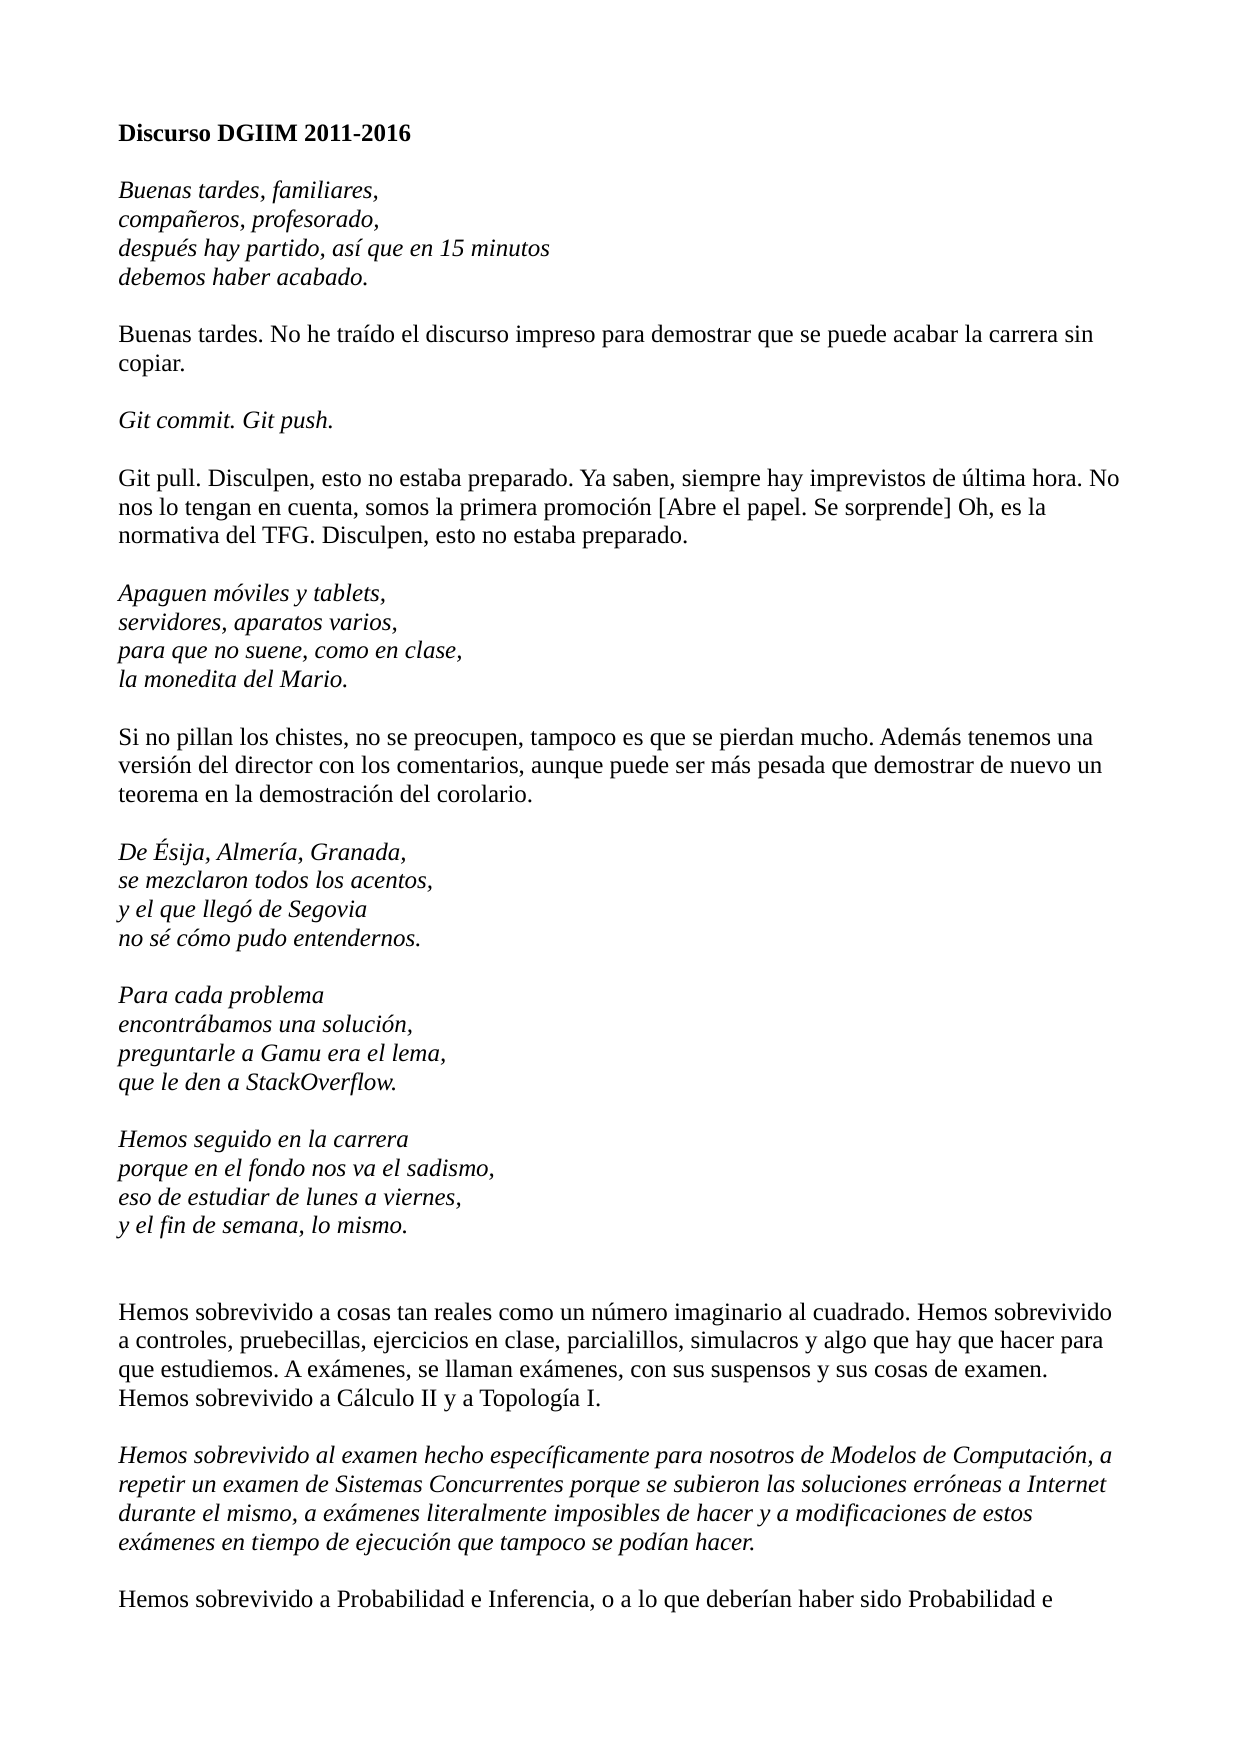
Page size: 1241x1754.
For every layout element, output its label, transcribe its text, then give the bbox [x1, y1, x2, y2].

text Para cada problema [118, 981, 1122, 1009]
text debemos haber acabado. [118, 262, 1122, 291]
text después hay partido, así que en 15 minutos [118, 233, 1122, 262]
text De Ésija, Almería, Granada, [118, 837, 1122, 866]
text y el que llegó de Segovia [118, 894, 1122, 923]
text no sé cómo pudo entendernos. [118, 923, 1122, 952]
text Buenas tardes. No he traído el discurso impreso para demostrar que se puede acabar la carrera sin copiar. [118, 319, 1122, 377]
text Buenas tardes, familiares, [118, 176, 1122, 204]
text Hemos sobrevivido al examen hecho específicamente para nosotros de Modelos de Computación, a repetir un examen de Sistemas Concurrentes porque se subieron las soluciones erróneas a Internet durante el mismo, a exámenes literalmente imposibles de hacer y a modificaciones de estos exámenes en tiempo de ejecución que tampoco se podían hacer. [118, 1441, 1122, 1556]
text Apaguen móviles y tablets, [118, 578, 1122, 607]
text porque en el fondo nos va el sadismo, [118, 1153, 1122, 1182]
text y el fin de semana, lo mismo. [118, 1211, 1122, 1239]
text Si no pillan los chistes, no se preocupen, tampoco es que se pierdan mucho. Además tenemos una versión del director con los comentarios, aunque puede ser más pesada que demostrar de nuevo un teorema en la demostración del corolario. [118, 722, 1122, 808]
text Git pull. Disculpen, esto no estaba preparado. Ya saben, siempre hay imprevistos de última hora. No nos lo tengan en cuenta, somos la primera promoción [Abre el papel. Se sorprende] Oh, es la normativa del TFG. Disculpen, esto no estaba preparado. [118, 463, 1122, 549]
text compañeros, profesorado, [118, 204, 1122, 233]
text Hemos sobrevivido a cosas tan reales como un número imaginario al cuadrado. Hemos sobrevivido a controles, pruebecillas, ejercicios en clase, parcialillos, simulacros y algo que hay que hacer para que estudiemos. A exámenes, se llaman exámenes, con sus suspensos y sus cosas de examen. Hemos sobrevivido a Cálculo II y a Topología I. [118, 1297, 1122, 1412]
text preguntarle a Gamu era el lema, [118, 1038, 1122, 1067]
text encontrábamos una solución, [118, 1009, 1122, 1038]
text Hemos sobrevivido a Probabilidad e Inferencia, o a lo que deberían haber sido Probabilidad e [118, 1584, 1122, 1613]
text se mezclaron todos los acentos, [118, 866, 1122, 894]
text para que no suene, como en clase, [118, 636, 1122, 664]
text que le den a StackOverflow. [118, 1067, 1122, 1096]
text Git commit. Git push. [118, 406, 1122, 434]
text Discurso DGIIM 2011-2016 [118, 118, 1122, 147]
text la monedita del Mario. [118, 664, 1122, 693]
text servidores, aparatos varios, [118, 607, 1122, 636]
text Hemos seguido en la carrera [118, 1124, 1122, 1153]
text eso de estudiar de lunes a viernes, [118, 1182, 1122, 1211]
